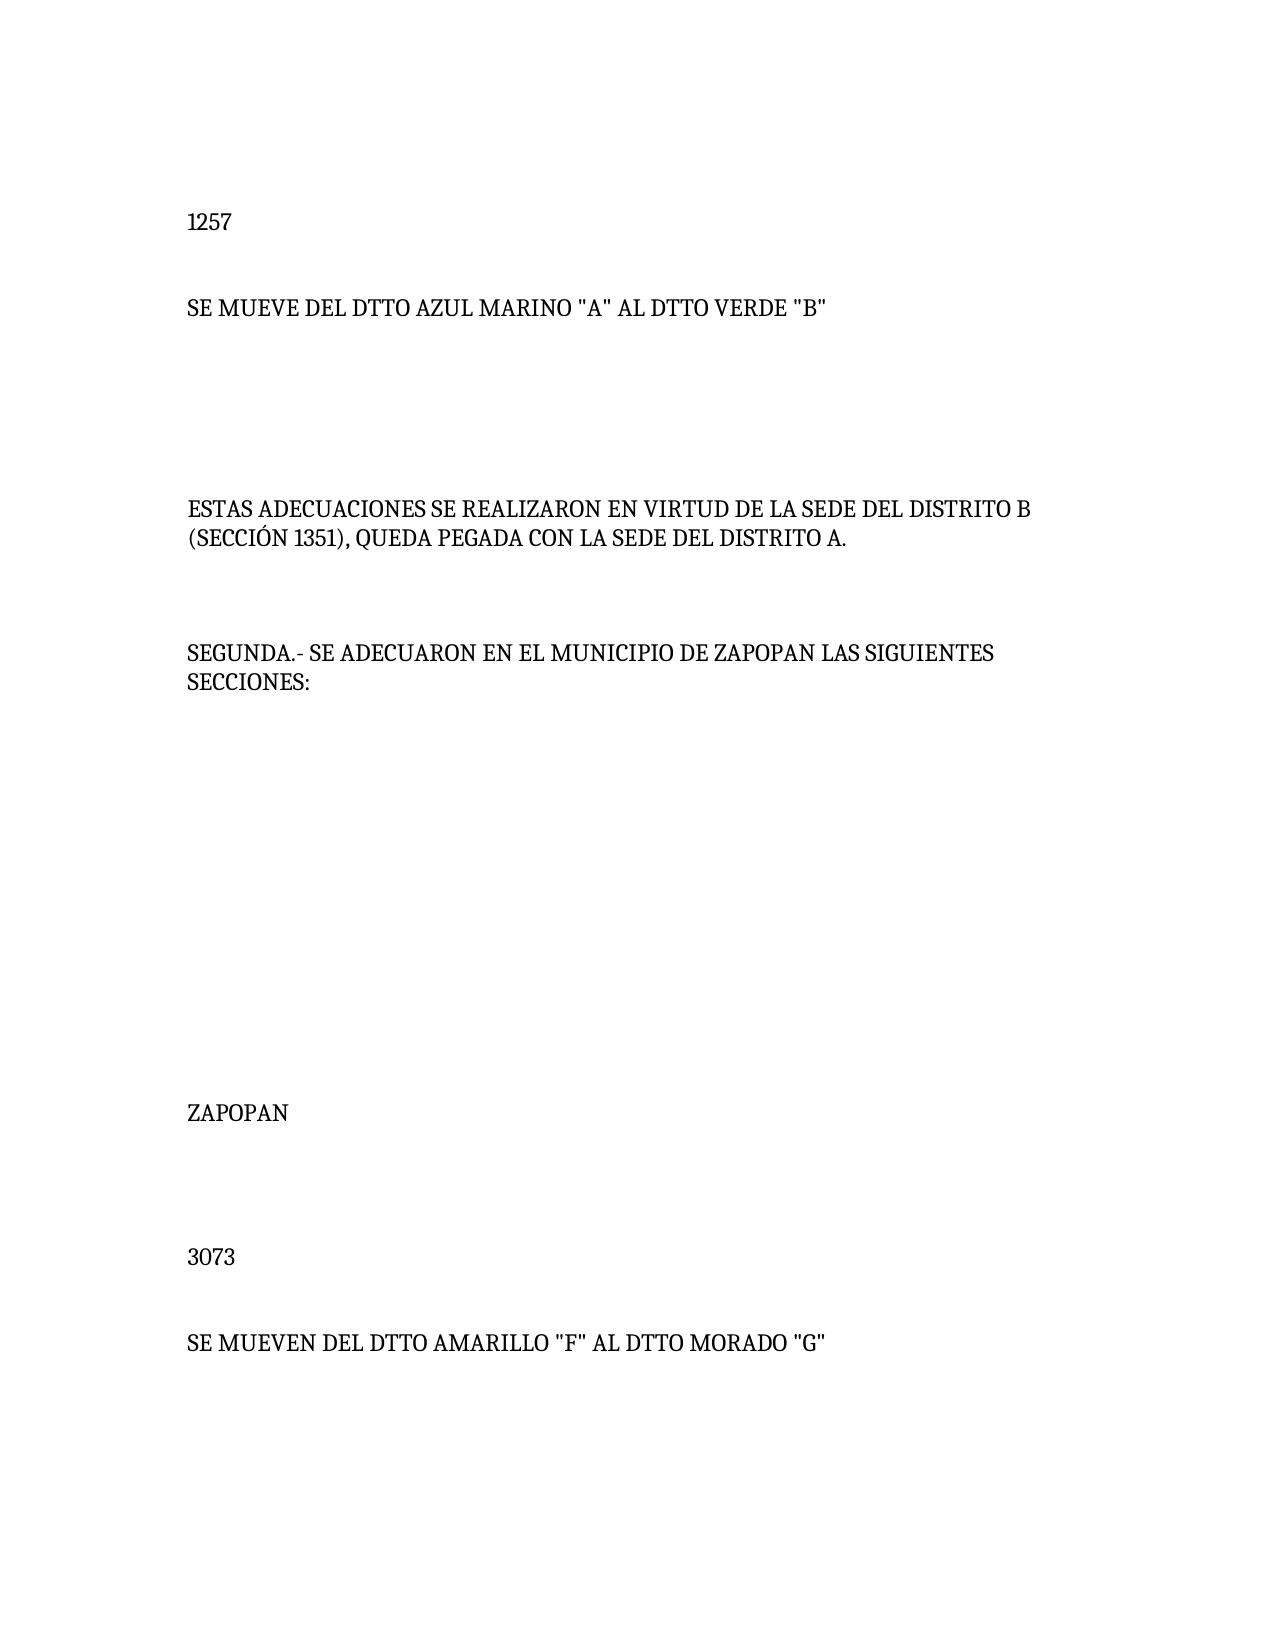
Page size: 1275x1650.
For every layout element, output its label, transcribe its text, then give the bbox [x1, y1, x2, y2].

text 1257 [187, 207, 1087, 236]
text SE MUEVE DEL DTTO AZUL MARINO "A" AL DTTO VERDE "B" [187, 294, 1087, 322]
text ESTAS ADECUACIONES SE REALIZARON EN VIRTUD DE LA SEDE DEL DISTRITO B (SECCIÓN 1351), QUEDA PEGADA CON LA SEDE DEL DISTRITO A. [187, 495, 1087, 552]
text SE MUEVEN DEL DTTO AMARILLO "F" AL DTTO MORADO "G" [187, 1329, 1087, 1357]
text 3073 [187, 1242, 1087, 1271]
text SEGUNDA.- SE ADECUARON EN EL MUNICIPIO DE ZAPOPAN LAS SIGUIENTES SECCIONES: [187, 639, 1087, 696]
text ZAPOPAN [187, 1099, 1087, 1127]
